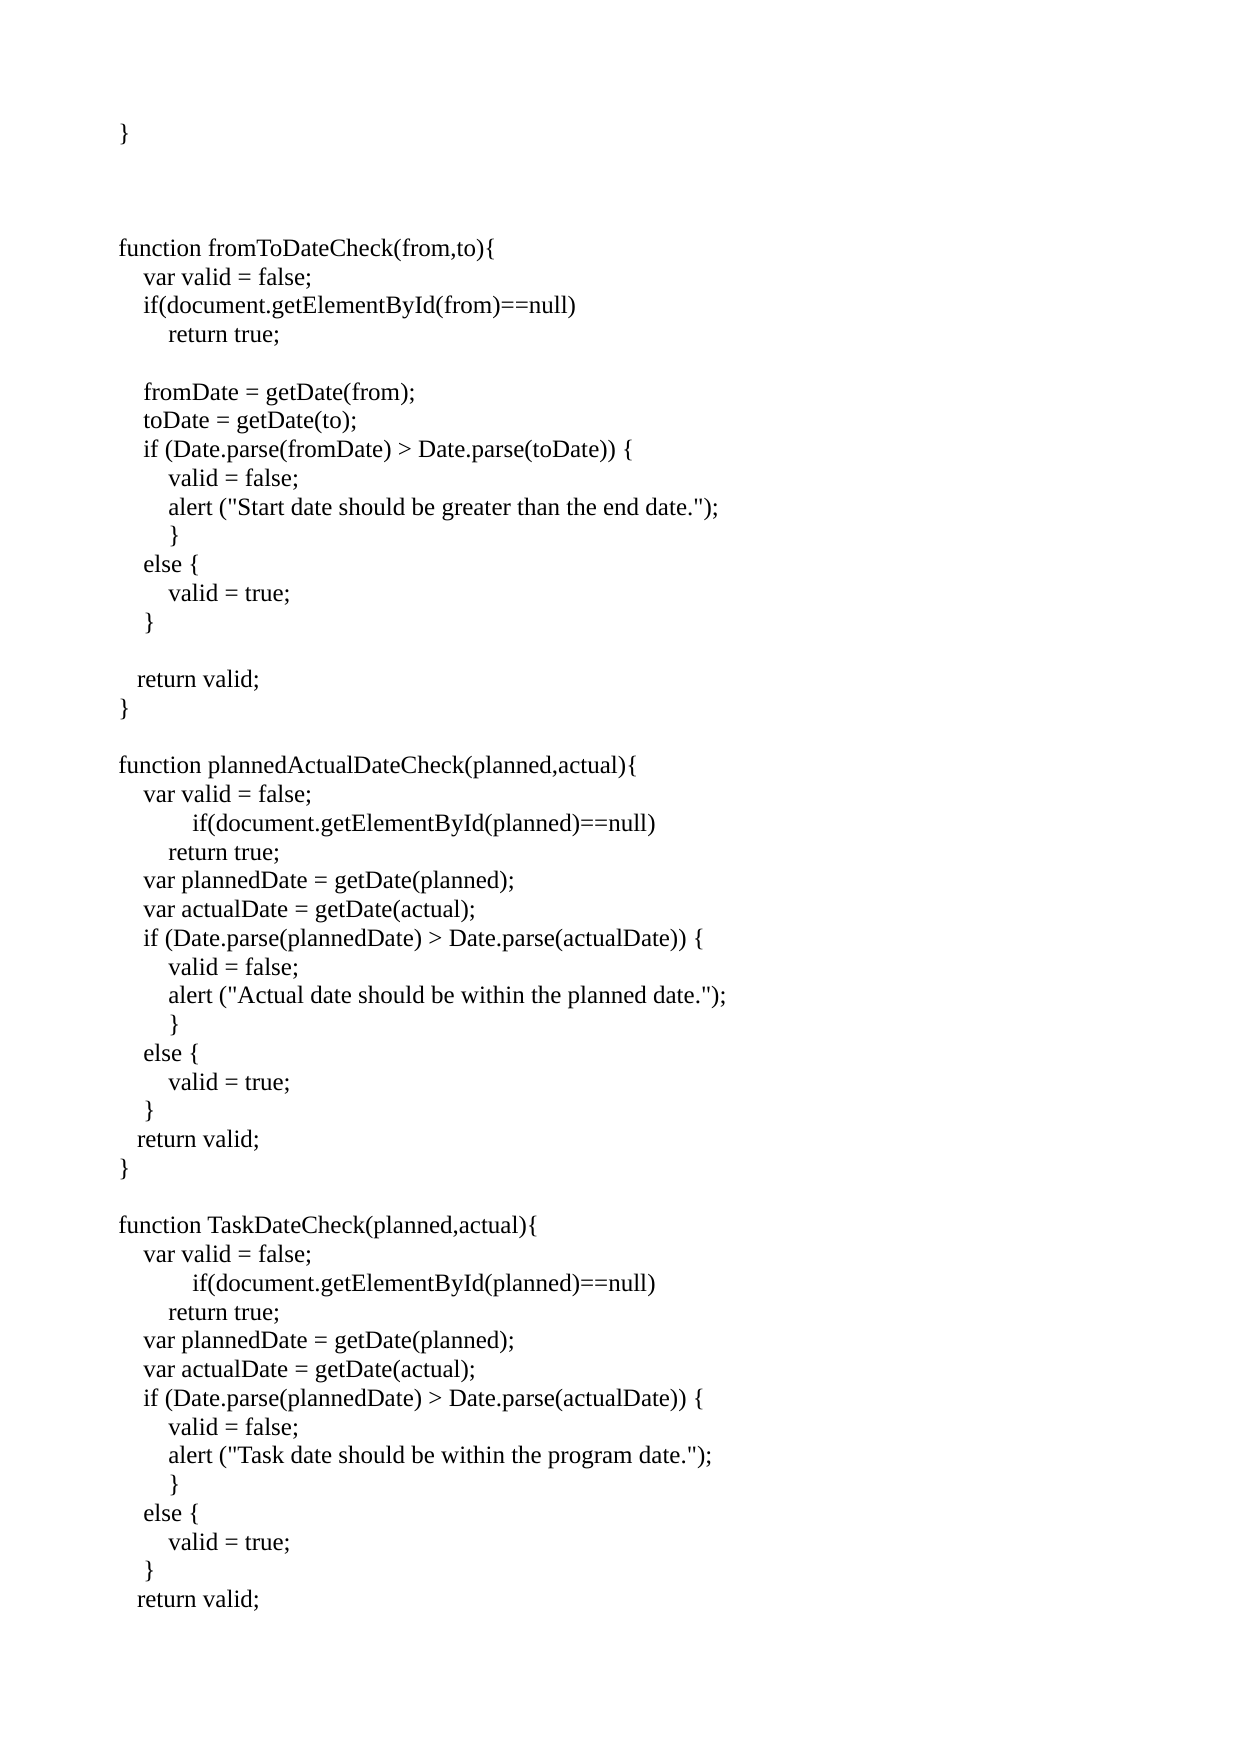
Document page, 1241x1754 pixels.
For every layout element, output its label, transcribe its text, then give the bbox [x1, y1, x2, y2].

text } [118, 521, 1122, 549]
text return true; [118, 1297, 1122, 1326]
text valid = true; [118, 1527, 1122, 1556]
text return valid; [118, 1124, 1122, 1153]
text return valid; [118, 1584, 1122, 1613]
text if(document.getElementById(planned)==null) [118, 1268, 1122, 1297]
text valid = true; [118, 578, 1122, 607]
text if (Date.parse(plannedDate) > Date.parse(actualDate)) { [118, 1383, 1122, 1412]
text var actualDate = getDate(actual); [118, 894, 1122, 923]
text function TaskDateCheck(planned,actual){ [118, 1211, 1122, 1239]
text } [118, 1556, 1122, 1584]
text valid = false; [118, 1412, 1122, 1441]
text var valid = false; [118, 262, 1122, 291]
text } [118, 1469, 1122, 1498]
text alert ("Actual date should be within the planned date."); [118, 981, 1122, 1009]
text valid = false; [118, 463, 1122, 492]
text else { [118, 1498, 1122, 1527]
text else { [118, 1038, 1122, 1067]
text if (Date.parse(fromDate) > Date.parse(toDate)) { [118, 434, 1122, 463]
text } [118, 118, 1122, 147]
text valid = false; [118, 952, 1122, 981]
text } [118, 607, 1122, 636]
text } [118, 693, 1122, 722]
text var plannedDate = getDate(planned); [118, 866, 1122, 894]
text alert ("Start date should be greater than the end date."); [118, 492, 1122, 521]
text if(document.getElementById(planned)==null) [118, 808, 1122, 837]
text if (Date.parse(plannedDate) > Date.parse(actualDate)) { [118, 923, 1122, 952]
text fromDate = getDate(from); [118, 377, 1122, 406]
text alert ("Task date should be within the program date."); [118, 1441, 1122, 1469]
text var valid = false; [118, 779, 1122, 808]
text } [118, 1009, 1122, 1038]
text return true; [118, 837, 1122, 866]
text else { [118, 549, 1122, 578]
text valid = true; [118, 1067, 1122, 1096]
text function plannedActualDateCheck(planned,actual){ [118, 751, 1122, 779]
text return valid; [118, 664, 1122, 693]
text } [118, 1153, 1122, 1182]
text function fromToDateCheck(from,to){ [118, 233, 1122, 262]
text var actualDate = getDate(actual); [118, 1354, 1122, 1383]
text toDate = getDate(to); [118, 406, 1122, 434]
text var plannedDate = getDate(planned); [118, 1326, 1122, 1354]
text } [118, 1096, 1122, 1124]
text if(document.getElementById(from)==null) [118, 291, 1122, 319]
text return true; [118, 319, 1122, 348]
text var valid = false; [118, 1239, 1122, 1268]
